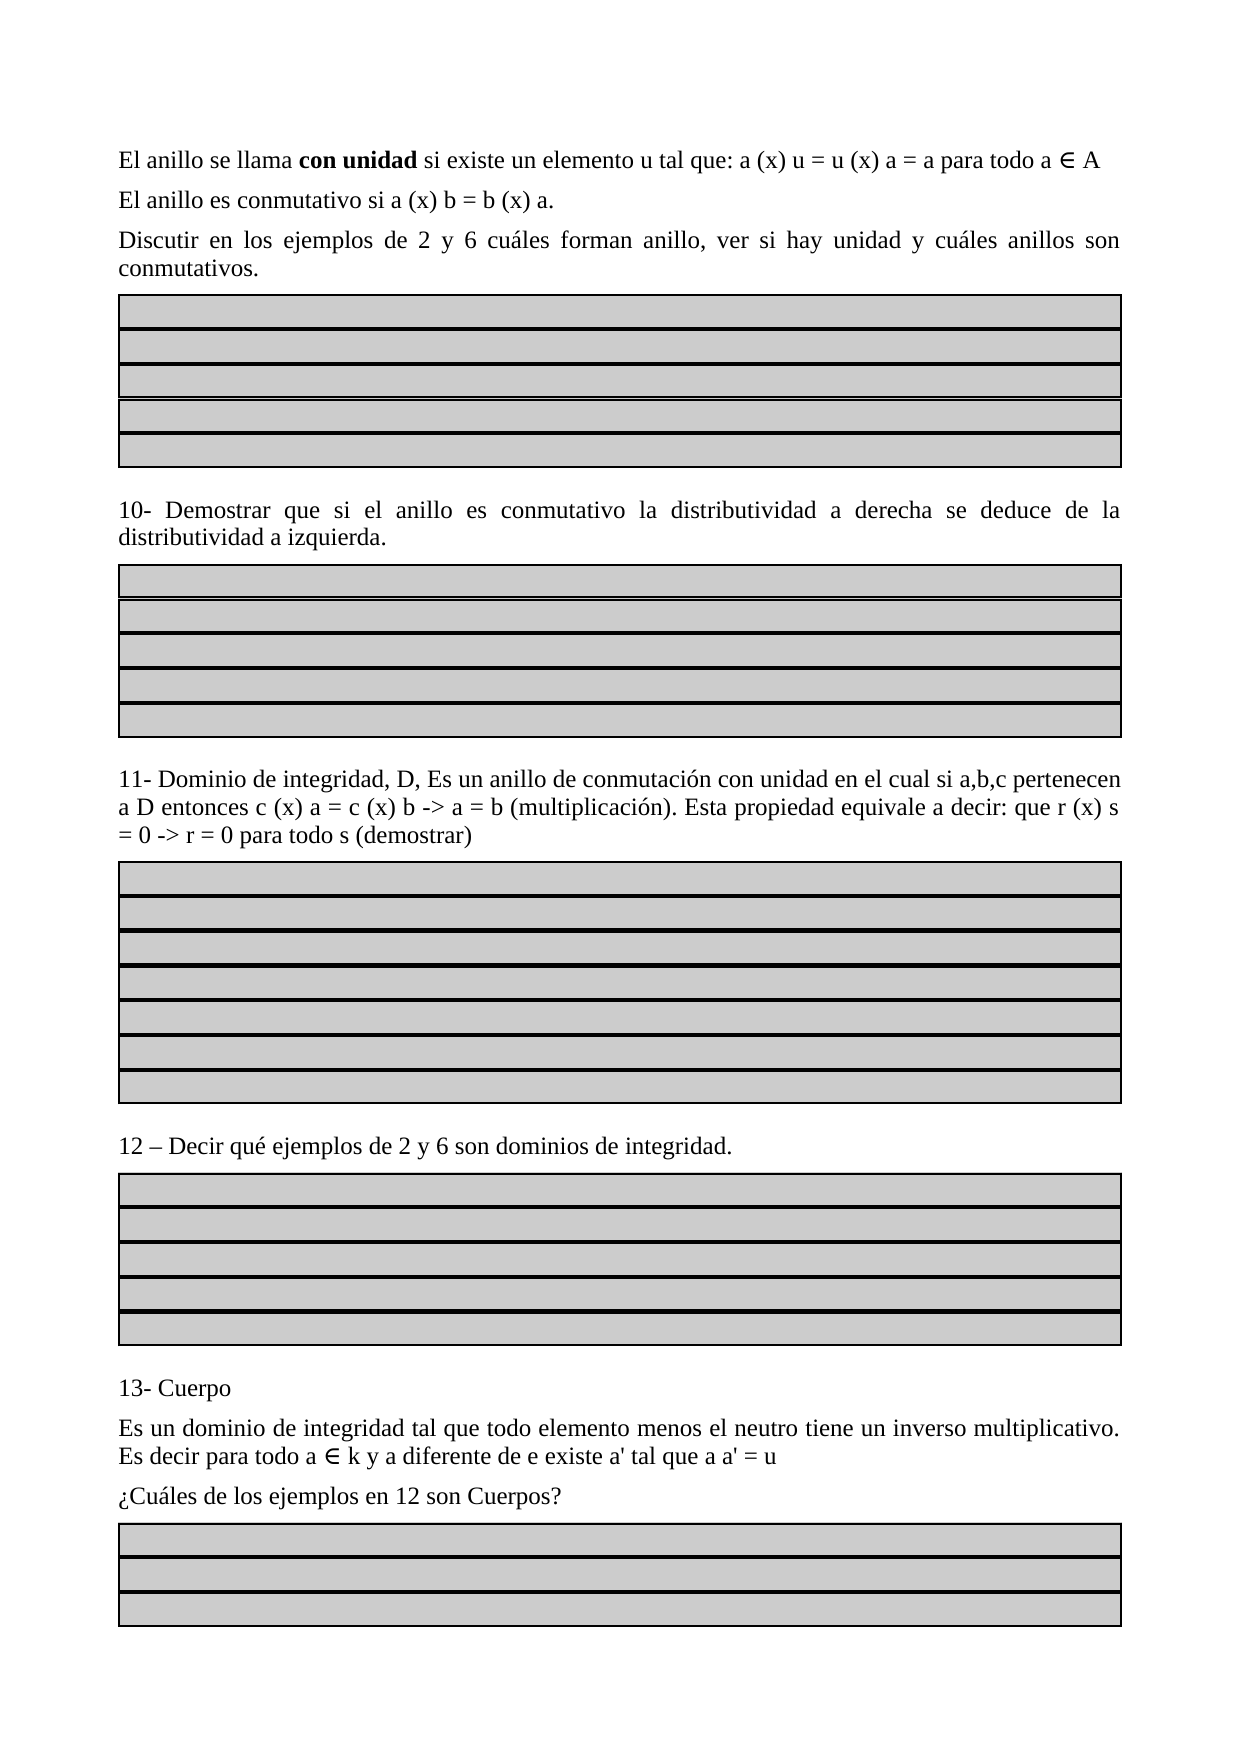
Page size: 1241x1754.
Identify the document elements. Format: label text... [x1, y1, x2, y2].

text El anillo se llama con unidad si existe un elemento u tal que: a (x) u = u (x) a = a para todo a ∈ A [118, 118, 1122, 173]
text 10- Demostrar que si el anillo es conmutativo la distributividad a derecha se deduce de la distributividad a izquierda. [118, 468, 1122, 551]
text El anillo es conmutativo si a (x) b = b (x) a. [118, 186, 1122, 214]
text 12 – Decir qué ejemplos de 2 y 6 son dominios de integridad. [118, 1104, 1122, 1160]
text ¿Cuáles de los ejemplos en 12 son Cuerpos? [118, 1482, 1122, 1510]
text Discutir en los ejemplos de 2 y 6 cuáles forman anillo, ver si hay unidad y cuáles anillos son conmutativos. [118, 226, 1122, 282]
text 13- Cuerpo [118, 1346, 1122, 1402]
text 11- Dominio de integridad, D, Es un anillo de conmutación con unidad en el cual si a,b,c pertenecen a D entonces c (x) a = c (x) b -> a = b (multiplicación). Esta propiedad equivale a decir: que r (x) s = 0 -> r = 0 para todo s (demostrar) [118, 738, 1122, 848]
text Es un dominio de integridad tal que todo elemento menos el neutro tiene un inverso multiplicativo. Es decir para todo a ∈ k y a diferente de e existe a' tal que a a' = u [118, 1414, 1122, 1470]
